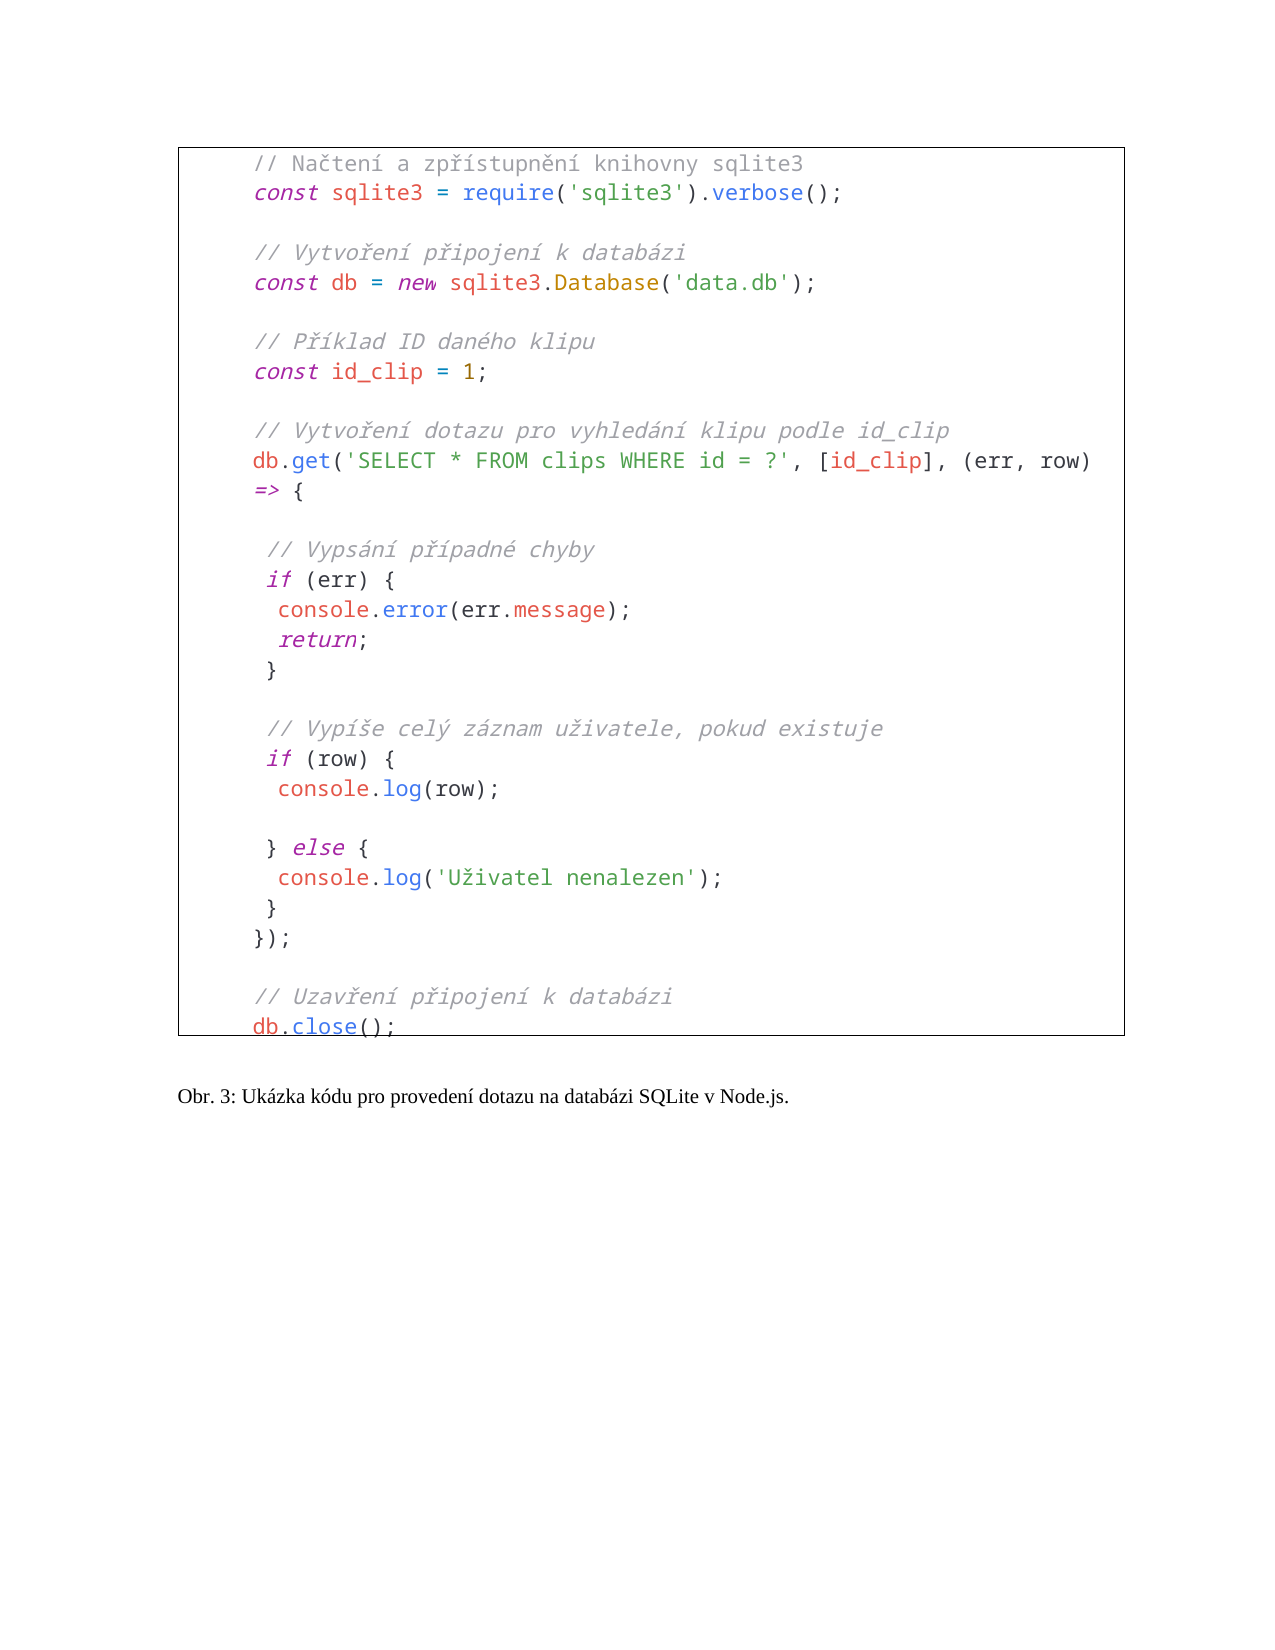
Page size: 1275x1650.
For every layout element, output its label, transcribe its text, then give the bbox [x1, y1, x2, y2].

text const id_clip = 1; [252, 356, 1124, 386]
text console.log('Uživatel nenalezen'); [252, 862, 1124, 892]
text } [252, 654, 1124, 683]
text db.close(); [252, 1011, 1127, 1041]
text // Vypsání případné chyby [252, 534, 1124, 564]
text Obr. 3: Ukázka kódu pro provedení dotazu na databázi SQLite v Node.js. [177, 1084, 1127, 1108]
text // Uzavření připojení k databázi [252, 981, 1124, 1011]
text const sqlite3 = require('sqlite3').verbose(); [252, 177, 1124, 207]
text return; [252, 624, 1124, 654]
text }); [252, 922, 1124, 951]
text db.get('SELECT * FROM clips WHERE id = ?', [id_clip], (err, row) => { [252, 445, 1124, 505]
text console.error(err.message); [252, 594, 1124, 624]
text // Načtení a zpřístupnění knihovny sqlite3 [252, 148, 1124, 177]
text } [252, 892, 1124, 922]
text // Vytvoření připojení k databázi [252, 237, 1124, 267]
text // Příklad ID daného klipu [252, 326, 1124, 356]
text // Vytvoření dotazu pro vyhledání klipu podle id_clip [252, 415, 1124, 445]
text if (err) { [252, 564, 1124, 594]
text // Vypíše celý záznam uživatele, pokud existuje [252, 713, 1124, 743]
text console.log(row); [252, 773, 1124, 802]
text const db = new sqlite3.Database('data.db'); [252, 267, 1124, 296]
text if (row) { [252, 743, 1124, 773]
text } else { [252, 832, 1124, 862]
